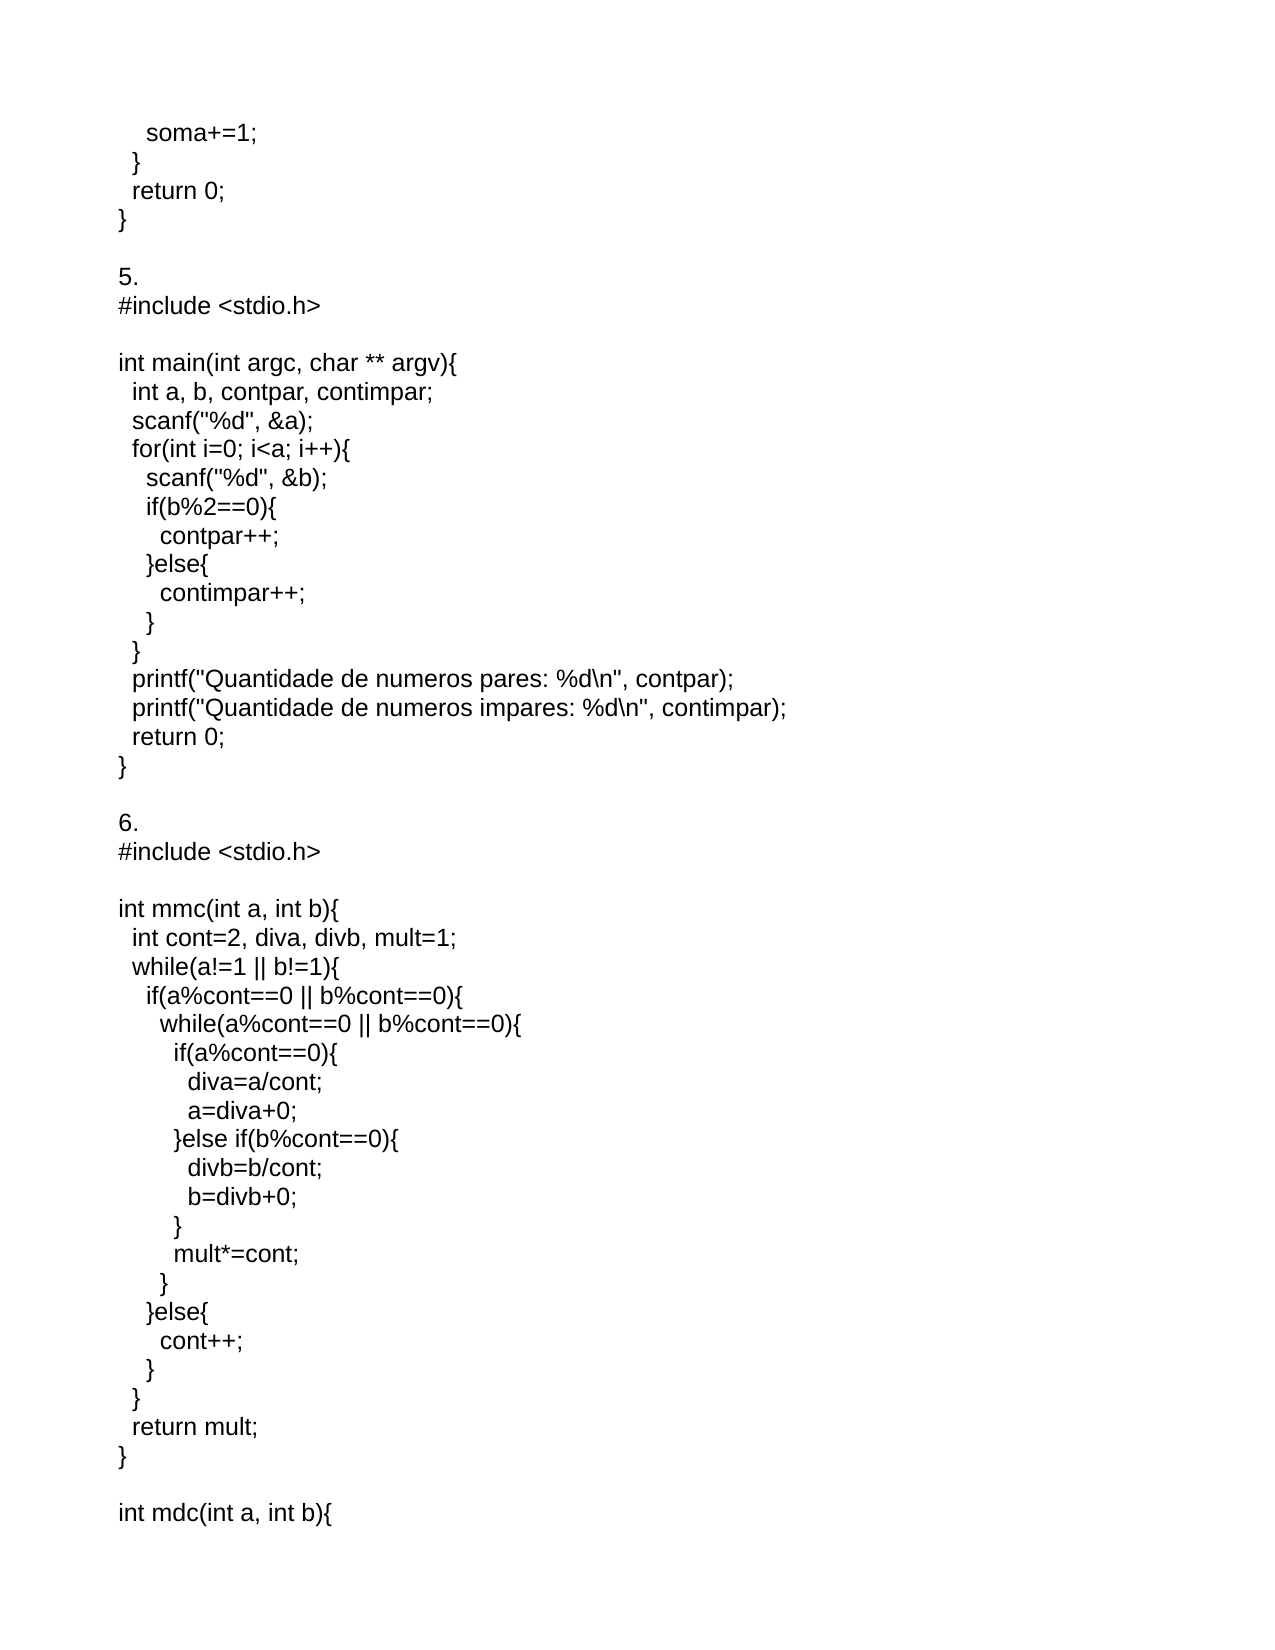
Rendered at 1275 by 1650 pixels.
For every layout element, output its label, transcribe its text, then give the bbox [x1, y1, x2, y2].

text } [118, 1211, 1157, 1239]
text while(a%cont==0 || b%cont==0){ [118, 1009, 1157, 1038]
text #include <stdio.h> [118, 837, 1157, 866]
text while(a!=1 || b!=1){ [118, 952, 1157, 981]
text b=divb+0; [118, 1182, 1157, 1211]
text } [118, 1383, 1157, 1412]
text int main(int argc, char ** argv){ [118, 348, 1157, 377]
text int a, b, contpar, contimpar; [118, 377, 1157, 406]
text 5. [118, 262, 1157, 291]
text }else{ [118, 1297, 1157, 1326]
text } [118, 636, 1157, 664]
text 6. [118, 808, 1157, 837]
text a=diva+0; [118, 1096, 1157, 1124]
text } [118, 1441, 1157, 1469]
text }else if(b%cont==0){ [118, 1124, 1157, 1153]
text } [118, 1354, 1157, 1383]
text if(b%2==0){ [118, 492, 1157, 521]
text int cont=2, diva, divb, mult=1; [118, 923, 1157, 952]
text } [118, 147, 1157, 176]
text printf("Quantidade de numeros pares: %d\n", contpar); [118, 664, 1157, 693]
text mult*=cont; [118, 1239, 1157, 1268]
text return mult; [118, 1412, 1157, 1441]
text cont++; [118, 1326, 1157, 1354]
text if(a%cont==0 || b%cont==0){ [118, 981, 1157, 1009]
text scanf("%d", &b); [118, 463, 1157, 492]
text return 0; [118, 176, 1157, 204]
text #include <stdio.h> [118, 291, 1157, 319]
text soma+=1; [118, 118, 1157, 147]
text printf("Quantidade de numeros impares: %d\n", contimpar); [118, 693, 1157, 722]
text } [118, 204, 1157, 233]
text if(a%cont==0){ [118, 1038, 1157, 1067]
text } [118, 751, 1157, 779]
text contimpar++; [118, 578, 1157, 607]
text contpar++; [118, 521, 1157, 549]
text diva=a/cont; [118, 1067, 1157, 1096]
text }else{ [118, 549, 1157, 578]
text divb=b/cont; [118, 1153, 1157, 1182]
text for(int i=0; i<a; i++){ [118, 434, 1157, 463]
text scanf("%d", &a); [118, 406, 1157, 434]
text } [118, 607, 1157, 636]
text return 0; [118, 722, 1157, 751]
text int mmc(int a, int b){ [118, 894, 1157, 923]
text } [118, 1268, 1157, 1297]
text int mdc(int a, int b){ [118, 1498, 1157, 1527]
